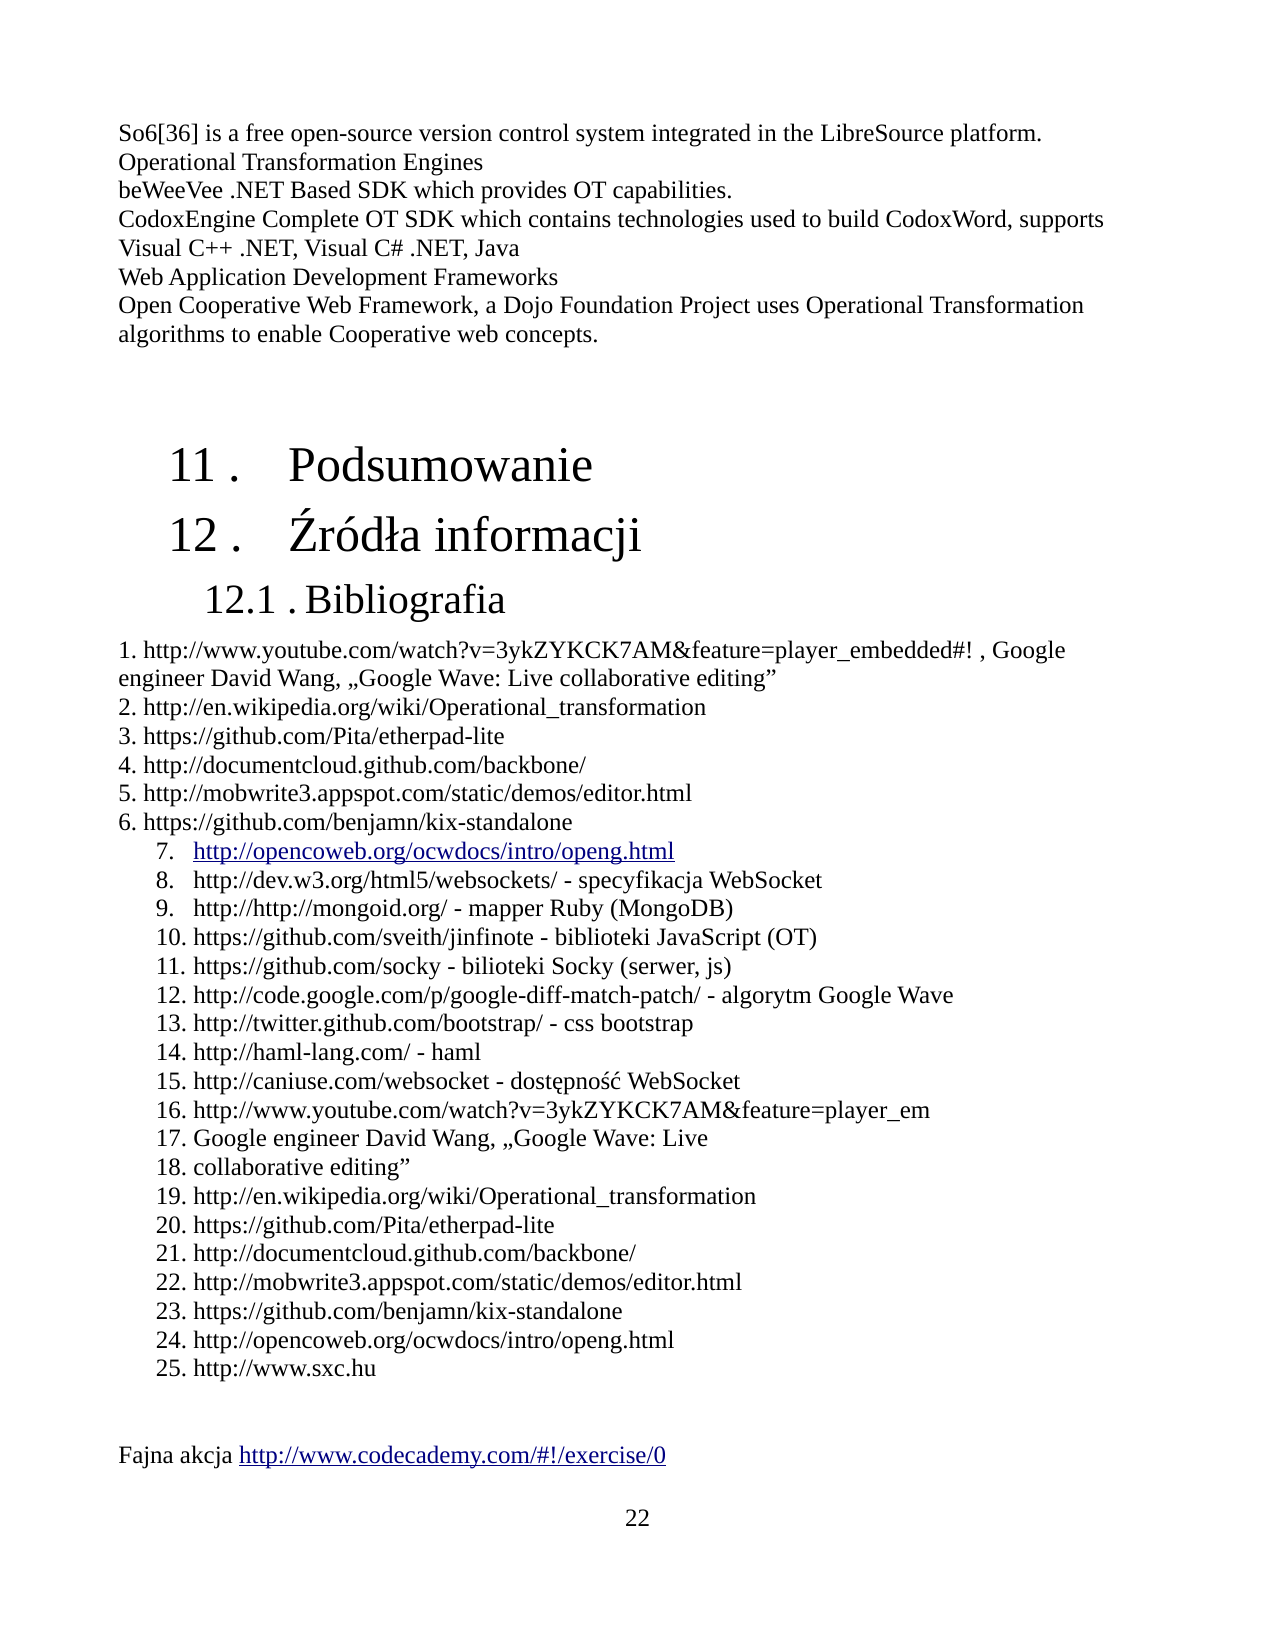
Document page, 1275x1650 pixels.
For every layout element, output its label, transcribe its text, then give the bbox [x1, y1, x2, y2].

text beWeeVee .NET Based SDK which provides OT capabilities. [118, 176, 1157, 204]
list https://github.com/socky - bilioteki Socky (serwer, js) [156, 951, 1157, 980]
list Bibliografia [193, 574, 1157, 622]
list collaborative editing” [156, 1152, 1157, 1181]
text CodoxEngine Complete OT SDK which contains technologies used to build CodoxWord, supports Visual C++ .NET, Visual C# .NET, Java [118, 204, 1157, 262]
text Open Cooperative Web Framework, a Dojo Foundation Project uses Operational Transformation algorithms to enable Cooperative web concepts. [118, 291, 1157, 348]
list http://haml-lang.com/ - haml [156, 1037, 1157, 1066]
list http://www.youtube.com/watch?v=3ykZYKCK7AM&feature=player_em [156, 1095, 1157, 1123]
list http://mobwrite3.appspot.com/static/demos/editor.html [156, 1267, 1157, 1296]
list Podsumowanie [141, 434, 1157, 492]
list http://code.google.com/p/google-diff-match-patch/ - algorytm Google Wave [156, 980, 1157, 1008]
list http://opencoweb.org/ocwdocs/intro/openg.html [156, 836, 1157, 865]
text 5. http://mobwrite3.appspot.com/static/demos/editor.html [118, 778, 1157, 807]
text 4. http://documentcloud.github.com/backbone/ [118, 750, 1157, 778]
list http://en.wikipedia.org/wiki/Operational_transformation [156, 1181, 1157, 1210]
list Źródła informacji [141, 504, 1157, 562]
list https://github.com/Pita/etherpad-lite [156, 1210, 1157, 1238]
list http://documentcloud.github.com/backbone/ [156, 1238, 1157, 1267]
list http://dev.w3.org/html5/websockets/ - specyfikacja WebSocket [156, 865, 1157, 893]
text 3. https://github.com/Pita/etherpad-lite [118, 721, 1157, 750]
list http://opencoweb.org/ocwdocs/intro/openg.html [156, 1325, 1157, 1353]
text Web Application Development Frameworks [118, 262, 1157, 291]
text Fajna akcja http://www.codecademy.com/#!/exercise/0 [118, 1440, 1157, 1468]
list http://www.sxc.hu [156, 1353, 1157, 1382]
text 6. https://github.com/benjamn/kix-standalone [118, 807, 1157, 836]
list http://twitter.github.com/bootstrap/ - css bootstrap [156, 1008, 1157, 1037]
text So6[36] is a free open-source version control system integrated in the LibreSource platform. [118, 118, 1157, 147]
list http://caniuse.com/websocket - dostępność WebSocket [156, 1066, 1157, 1095]
text Operational Transformation Engines [118, 147, 1157, 176]
list Google engineer David Wang, „Google Wave: Live [156, 1123, 1157, 1152]
list https://github.com/benjamn/kix-standalone [156, 1296, 1157, 1325]
list https://github.com/sveith/jinfinote - biblioteki JavaScript (OT) [156, 922, 1157, 951]
text 2. http://en.wikipedia.org/wiki/Operational_transformation [118, 692, 1157, 721]
list http://http://mongoid.org/ - mapper Ruby (MongoDB) [156, 893, 1157, 922]
text 1. http://www.youtube.com/watch?v=3ykZYKCK7AM&feature=player_embedded#! , Google engineer David Wang, „Google Wave: Live collaborative editing” [118, 635, 1157, 692]
